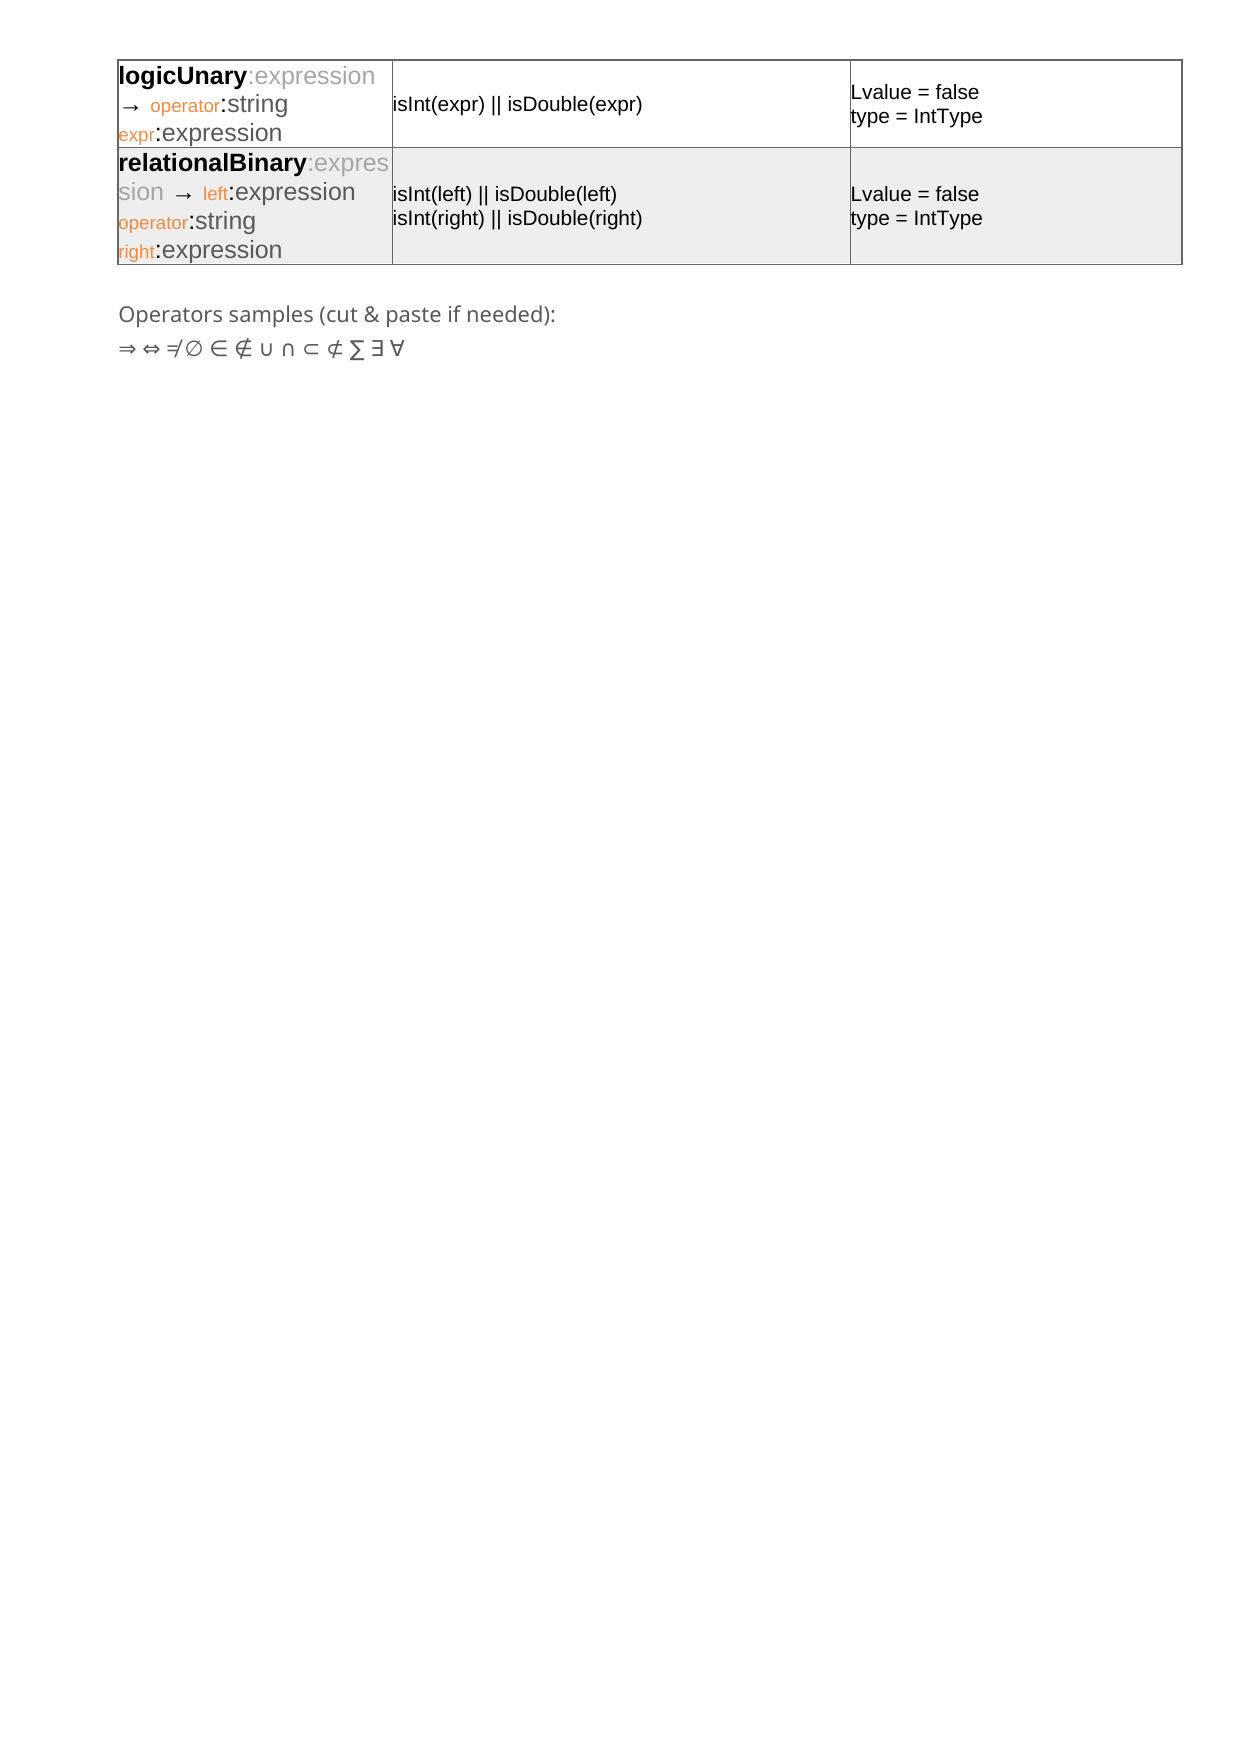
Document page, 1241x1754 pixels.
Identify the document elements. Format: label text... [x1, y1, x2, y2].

table_cell Lvalue = false type = IntType [851, 148, 1181, 263]
table_cell isInt(expr) || isDouble(expr) [393, 61, 850, 147]
table_cell logicUnary:expression → operator:string expr:expression [119, 61, 392, 147]
table_cell relationalBinary:expression → left:expression operator:string right:expression [119, 148, 392, 263]
table_cell isInt(left) || isDouble(left) isInt(right) || isDouble(right) [393, 148, 850, 263]
table_cell Lvalue = false type = IntType [851, 61, 1181, 147]
text Operators samples (cut & paste if needed): ⇒ ⇔ ≠ ∅ ∈ ∉ ∪ ∩ ⊂ ⊄ ∑ ∃ ∀ [118, 265, 1181, 363]
